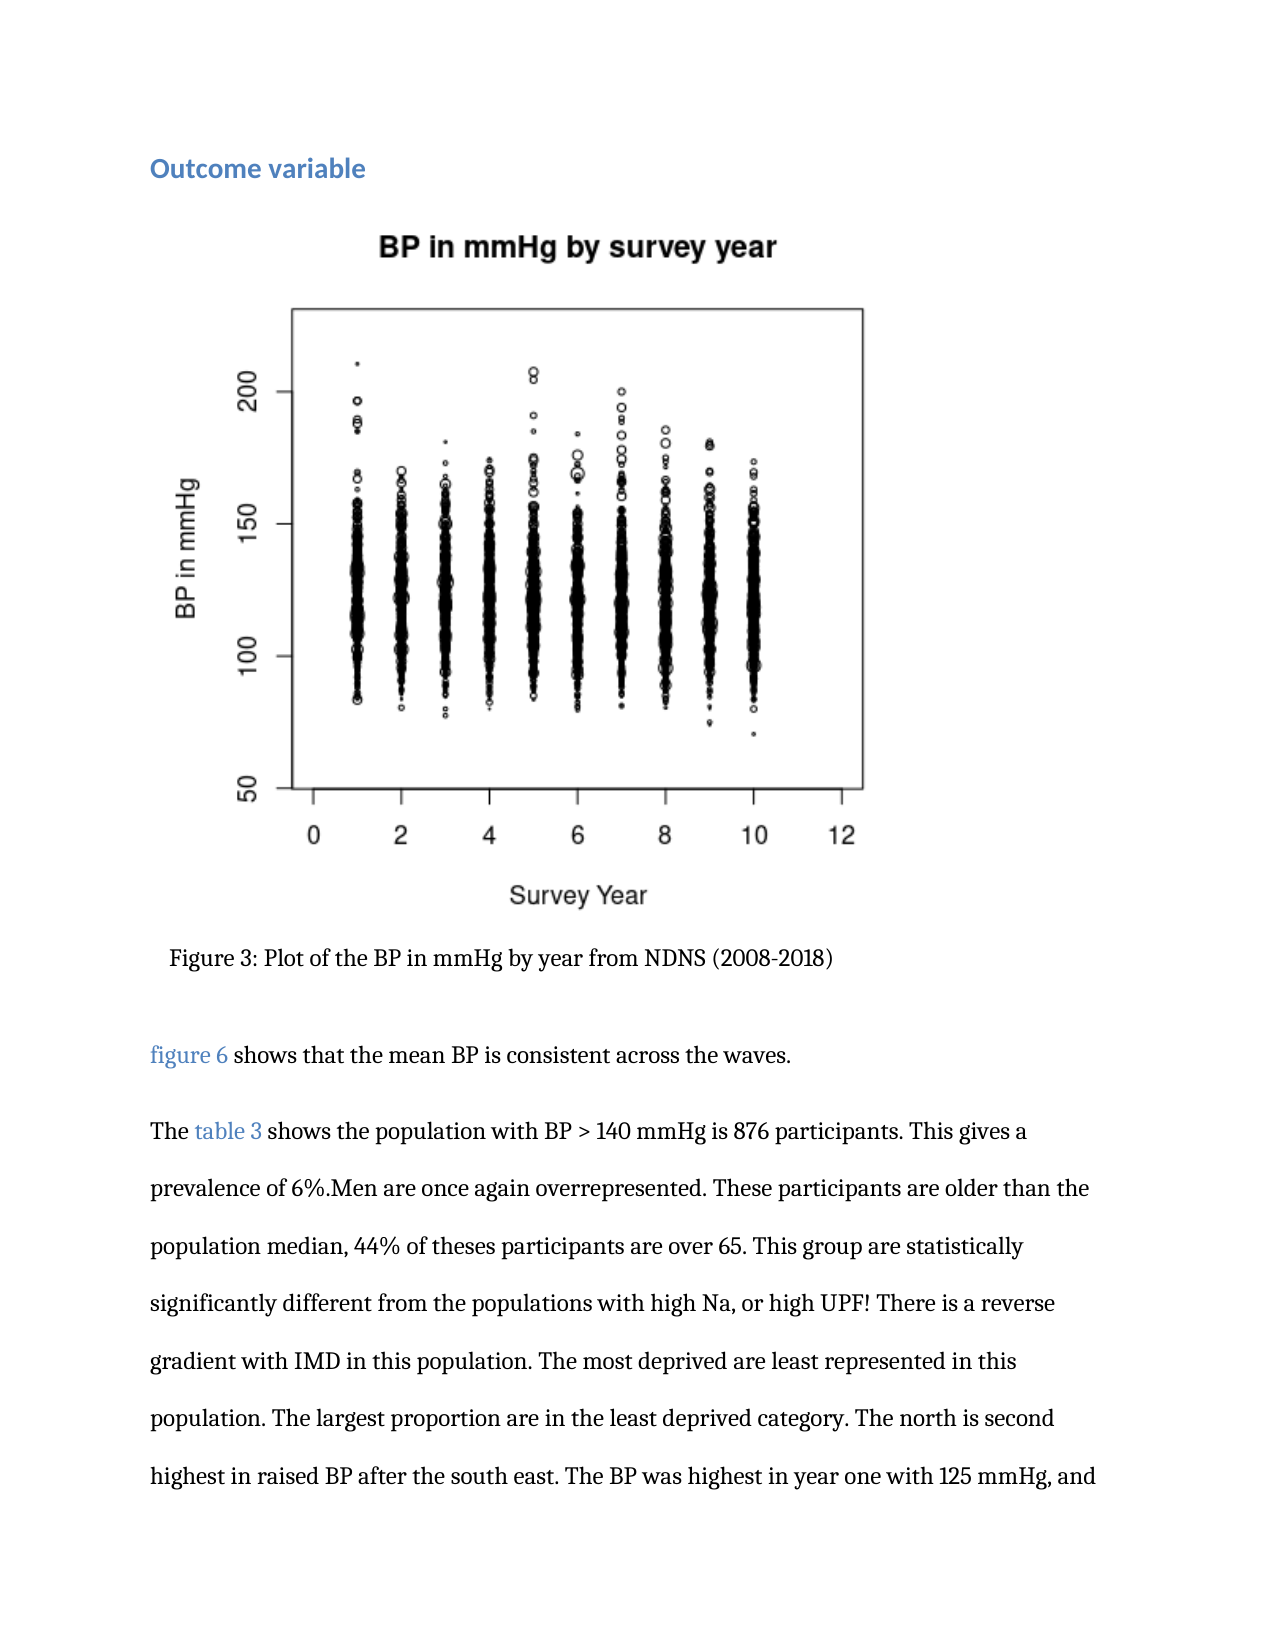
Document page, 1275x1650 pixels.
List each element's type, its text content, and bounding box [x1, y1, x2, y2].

text figure 6 shows that the mean BP is consistent across the waves. [150, 1041, 1125, 1069]
subtitle Outcome variable [150, 150, 1125, 186]
text The table 3 shows the population with BP > 140 mmHg is 876 participants. This gives a prevalence of 6%.Men are once again overrepresented. These participants are older than the population median, 44% of theses participants are over 65. This group are statistically significantly different from the populations with high Na, or high UPF! There is a reverse gradient with IMD in this population. The most deprived are least represented in this population. The largest proportion are in the least deprived category. The north is second highest in raised BP after the south east. The BP was highest in year one with 125 mmHg, and [150, 1117, 1125, 1491]
picture [168, 185, 927, 944]
text Figure 3: Plot of the BP in mmHg by year from NDNS (2008-2018) [169, 944, 927, 972]
